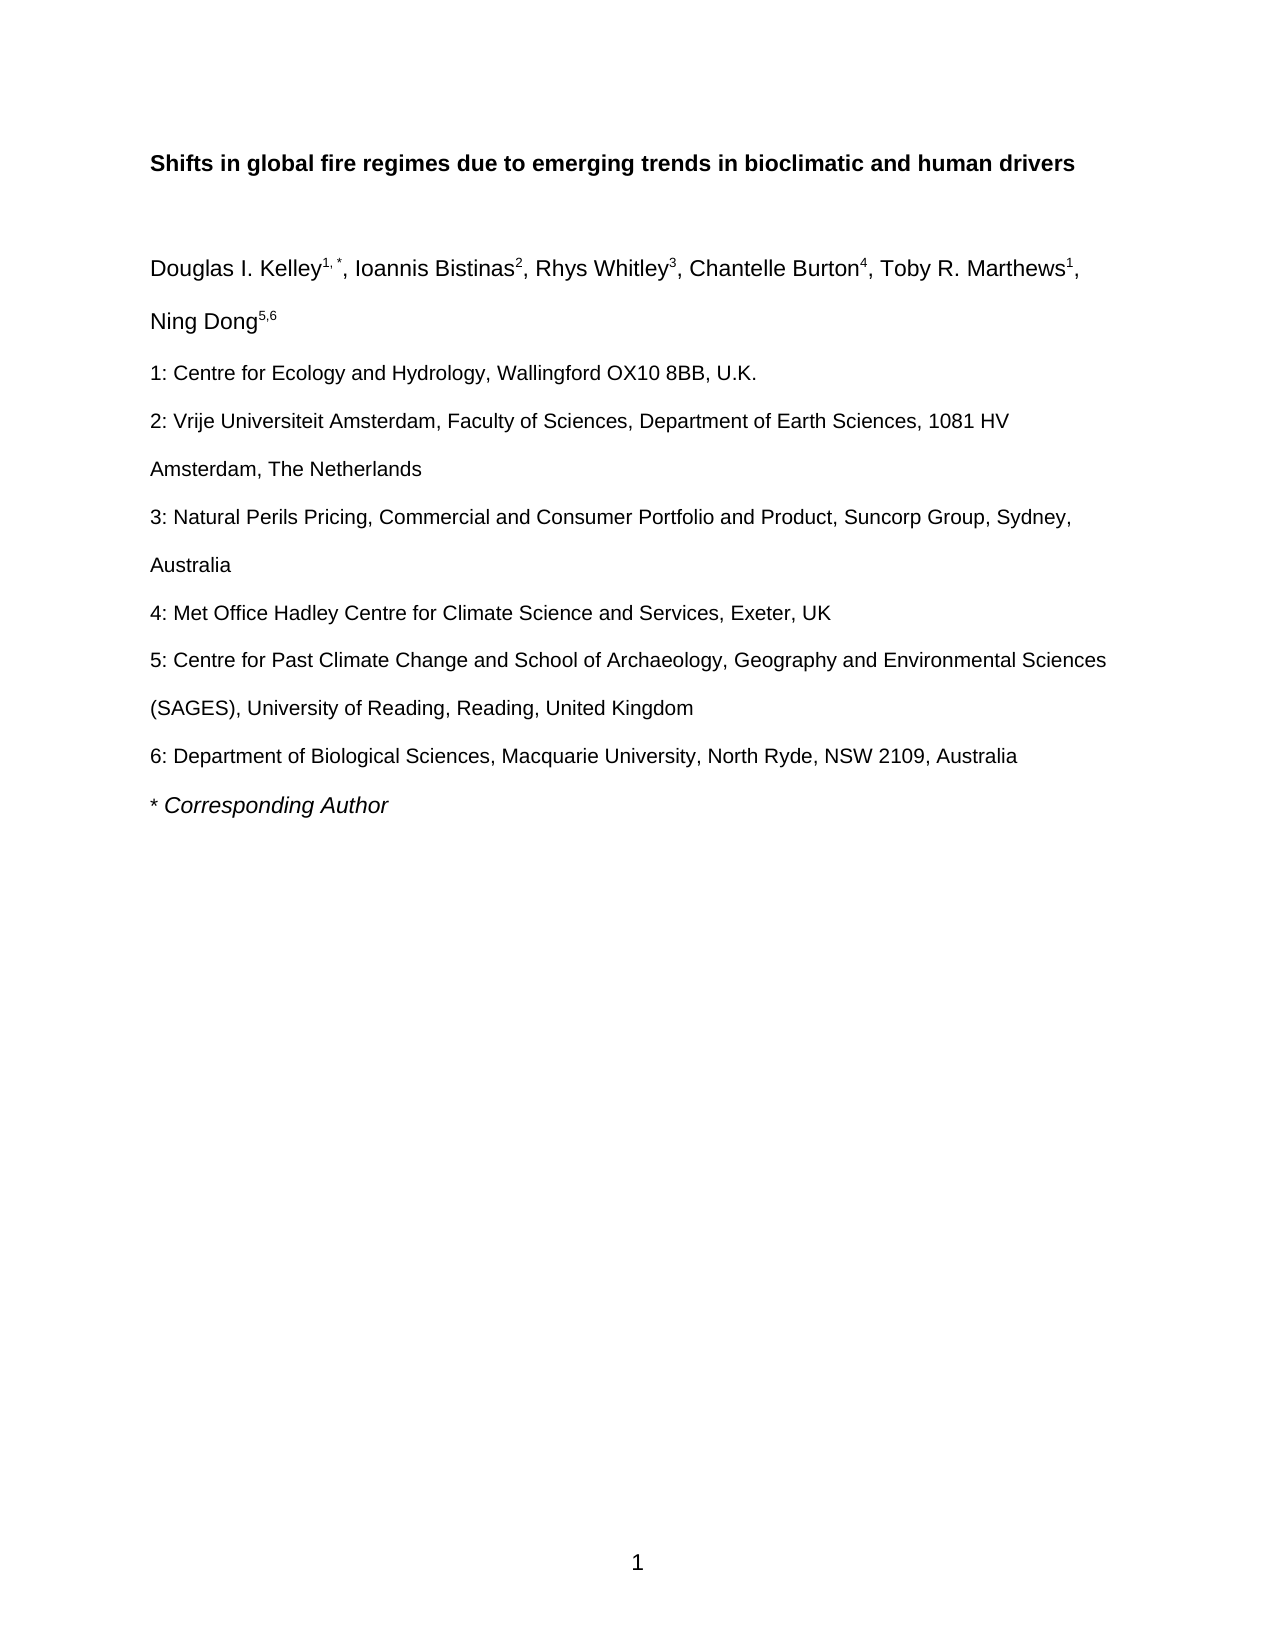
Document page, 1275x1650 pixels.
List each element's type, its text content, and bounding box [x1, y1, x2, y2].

text 3: Natural Perils Pricing, Commercial and Consumer Portfolio and Product, Suncorp Group, Sydney, Australia [150, 504, 1125, 576]
text 1: Centre for Ecology and Hydrology, Wallingford OX10 8BB, U.K. [150, 361, 1125, 385]
text 5: Centre for Past Climate Change and School of Archaeology, Geography and Environmental Sciences (SAGES), University of Reading, Reading, United Kingdom [150, 648, 1125, 720]
text Douglas I. Kelley1, *, Ioannis Bistinas2, Rhys Whitley3, Chantelle Burton4, Toby R. Marthews1, Ning Dong5,6 [150, 255, 1125, 334]
text 4: Met Office Hadley Centre for Climate Science and Services, Exeter, UK [150, 600, 1125, 624]
text * Corresponding Author [150, 792, 1125, 818]
text 6: Department of Biological Sciences, Macquarie University, North Ryde, NSW 2109, Australia [150, 744, 1125, 768]
text Shifts in global fire regimes due to emerging trends in bioclimatic and human drivers [150, 150, 1125, 176]
text 2: Vrije Universiteit Amsterdam, Faculty of Sciences, Department of Earth Sciences, 1081 HV Amsterdam, The Netherlands [150, 409, 1125, 481]
